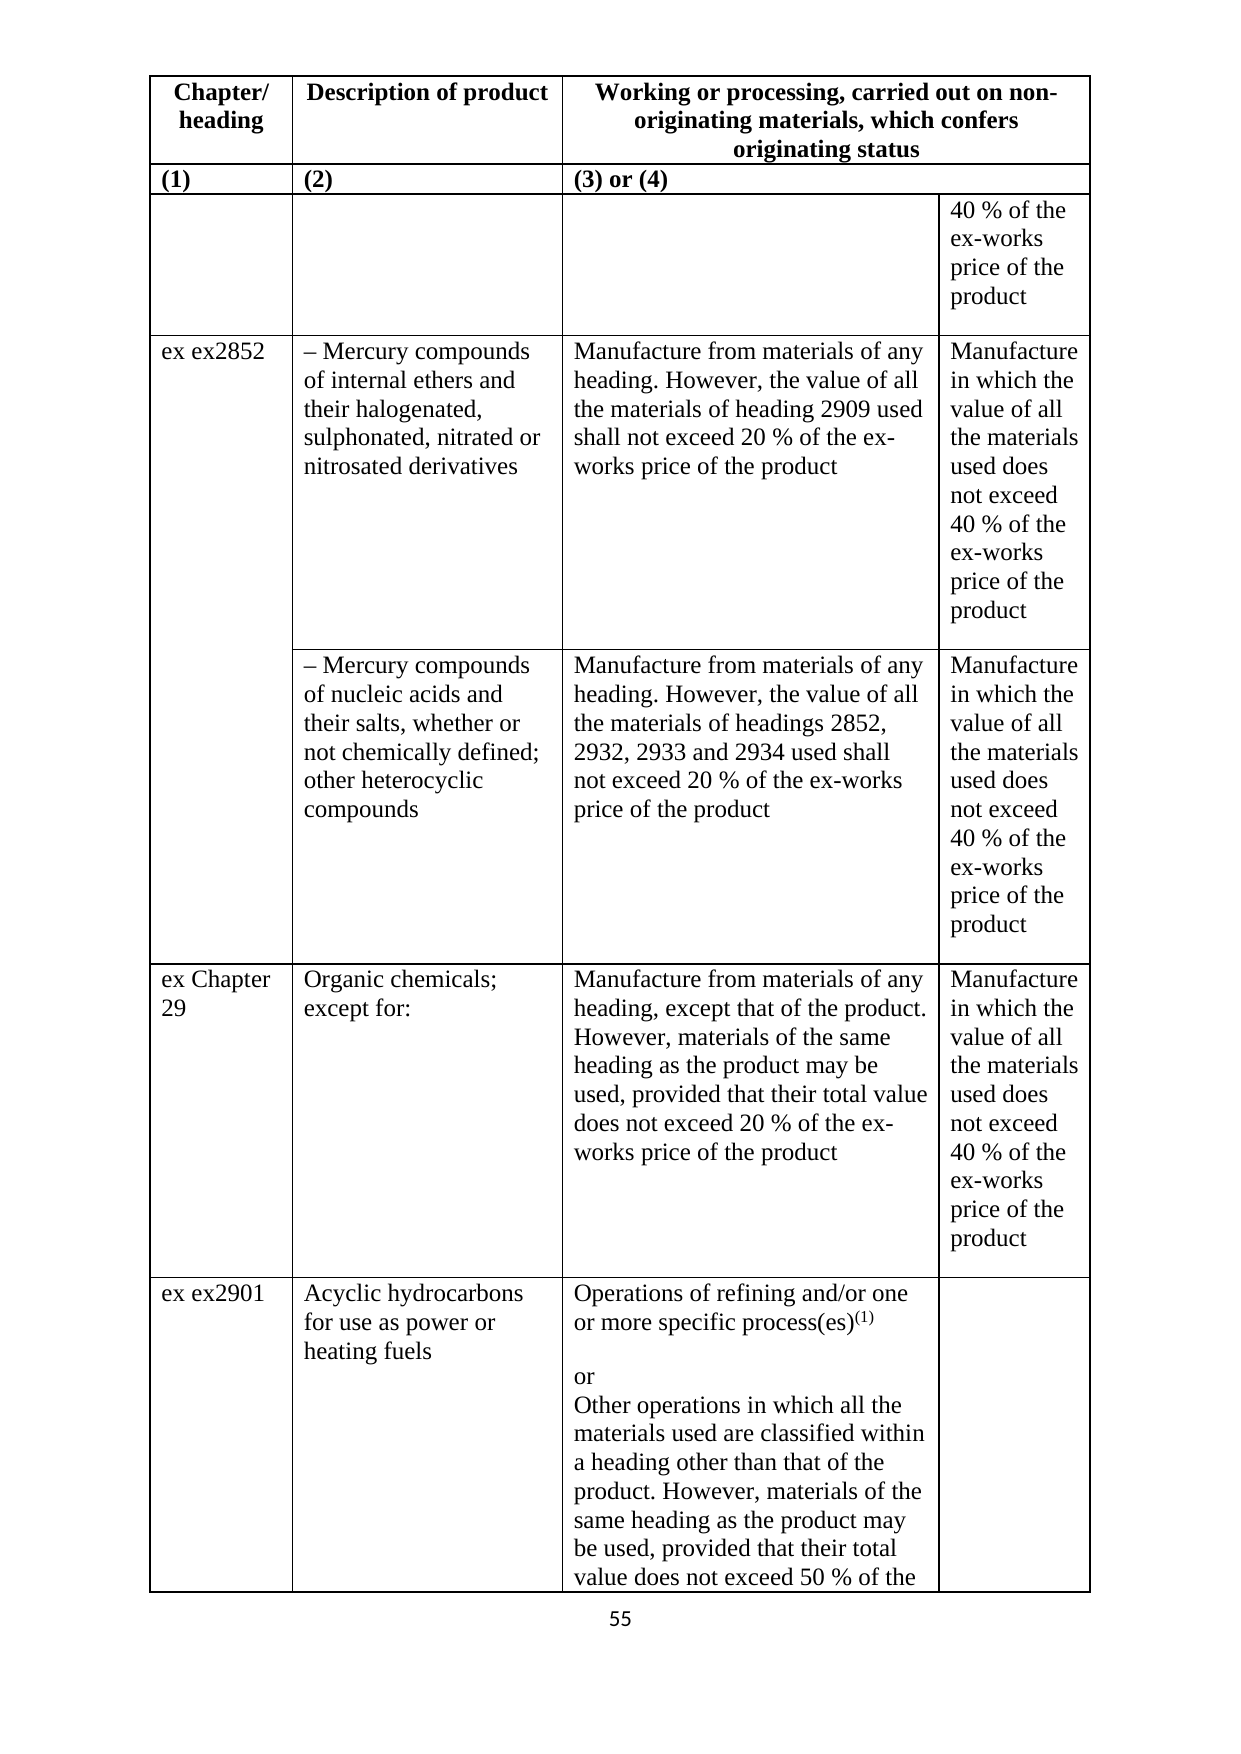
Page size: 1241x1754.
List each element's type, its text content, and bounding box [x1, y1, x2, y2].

table_header Chapter/ heading [151, 77, 292, 163]
table_cell Manufacture in which the value of all the materials used does not exceed 40 % of the ex-works price of the product [940, 650, 1089, 963]
table_cell Manufacture from materials of any heading. However, the value of all the materials of headings 2852, 2932, 2933 and 2934 used shall not exceed 20 % of the ex-works price of the product [563, 650, 938, 963]
table_cell Organic chemicals; except for: [293, 965, 562, 1277]
table_cell 40 % of the ex-works price of the product [940, 195, 1089, 335]
table_cell [151, 649, 292, 963]
table_cell Manufacture from materials of any heading, except that of the product. However, materials of the same heading as the product may be used, provided that their total value does not exceed 20 % of the ex-works price of the product [563, 965, 938, 1277]
table_cell – Mercury compounds of internal ethers and their halogenated, sulphonated, nitrated or nitrosated derivatives [293, 336, 562, 649]
table_cell [293, 195, 562, 335]
table_cell (3) or (4) [563, 165, 1089, 193]
table_cell Operations of refining and/or one or more specific process(es)(1) or Other operations in which all the materials used are classified within a heading other than that of the product. However, materials of the same heading as the product may be used, provided that their total value does not exceed 50 % of the [563, 1278, 938, 1591]
table_cell Manufacture in which the value of all the materials used does not exceed 40 % of the ex-works price of the product [940, 965, 1089, 1277]
table_header Working or processing, carried out on non-originating materials, which confers originating status [563, 77, 1089, 163]
table_cell Acyclic hydrocarbons for use as power or heating fuels [293, 1278, 562, 1591]
table_cell (1) [151, 165, 292, 193]
table_cell [940, 1278, 1089, 1591]
table_cell Manufacture from materials of any heading. However, the value of all the materials of heading 2909 used shall not exceed 20 % of the ex-works price of the product [563, 336, 938, 649]
table_header Description of product [293, 77, 562, 163]
table_cell (2) [293, 165, 562, 193]
table_cell ex Chapter 29 [151, 965, 292, 1277]
table_cell Manufacture in which the value of all the materials used does not exceed 40 % of the ex-works price of the product [940, 336, 1089, 649]
table_cell ex ex2852 [151, 336, 292, 649]
table_cell – Mercury compounds of nucleic acids and their salts, whether or not chemically defined; other heterocyclic compounds [293, 650, 562, 963]
table_cell [563, 195, 938, 335]
table_cell ex ex2901 [151, 1278, 292, 1591]
table_cell [151, 195, 292, 335]
